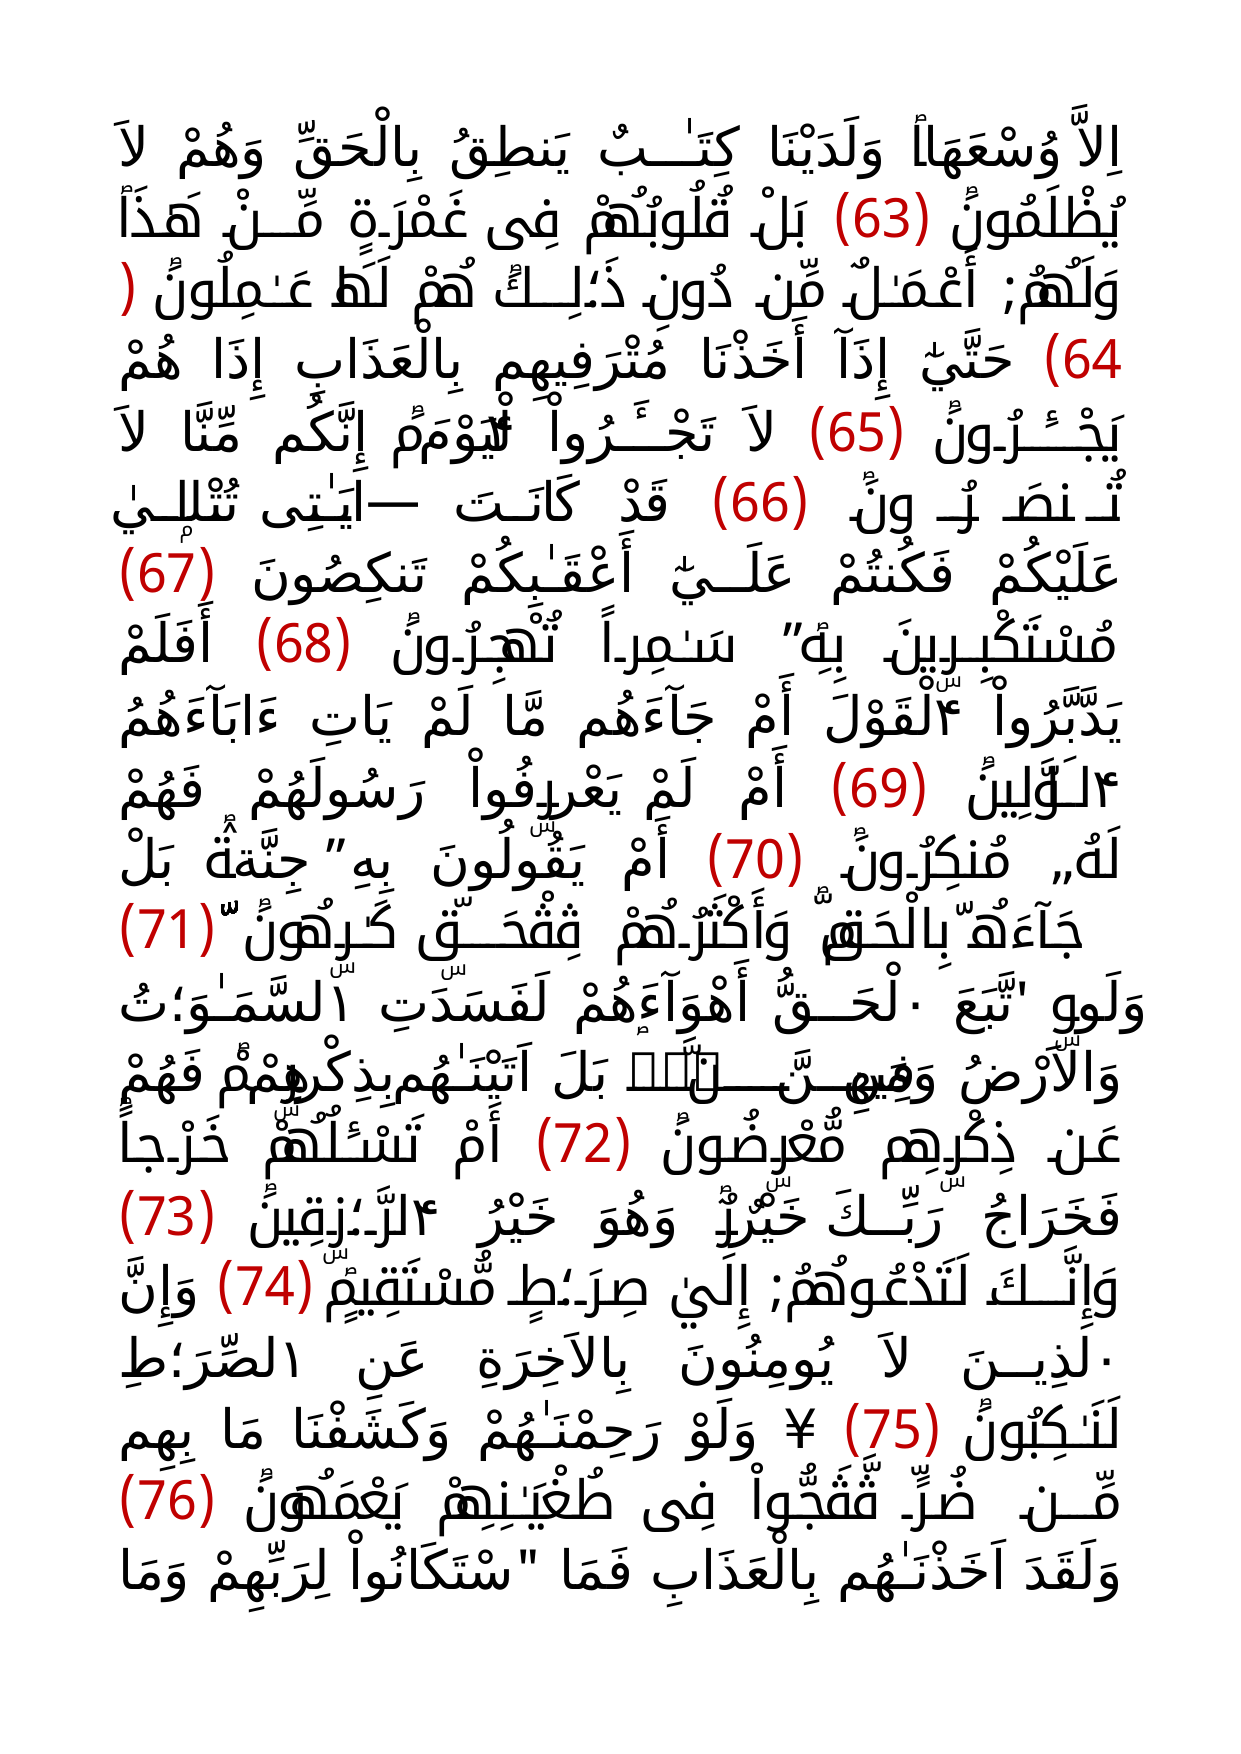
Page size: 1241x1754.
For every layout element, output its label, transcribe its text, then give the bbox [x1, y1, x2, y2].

text ¤ بِسْمِ ۱للَّهِ ۱لرَّحْمَـٰنِ ۱لرَّحِيمِ قَدَ اَفْلَحَ ۰لْمُومِنُونَؐ (1) ۰لذِينَ هُمْ فِى صَلاَتِهِمْ خَـٰشِعُونَؐ (2) وَالذِينَ هُمْ عَـنِ ۱للَّغْوۣ مُعْرۣضُونَؐ (3) وَالذِينَ هُمْ لِلزَّكَوٰةِ فَـٰعِلُونَؐ (4) وَالذِينَ هُمْ لِفُرُوجِهِمْ حَـٰفِظُونَ (5) إِلاَّ عَلَيٰٓ أَزْوَ؛جِهِمُ; أَوْ مَا مَلَكَتَ اَيْمَـٰنُهُمْ فَإِنَّهُمْ غَيْرُ مَلُومِينَؐ (6) فَمَنِ 'بْتَغۭيٰ وَرَآءَ ذَ؛لِــكَ فَٱُوْلَئِــكَ هُمُ ۴لْعَادُونَؐ (7) وَالذِيــنَ هُمْ لَأِمَـٰنَـٰتِهِمْ وَعَهْدِهِمْ رَ؛عُونَؐ (8) وَالذِينَ هُمْ عَلَــيٰ صَلَوَ؛تِهِمْ يُحَافِظُونَ (9) ٱُوْلَئِــكَ هُمُ ۴لْوَ؛رۣثُونَ (10) ۰لذِينَ يَرۣثُونَ ۰لْفِرْدَوْسَؐ هُمْ فِيهَا خَـٰلِدُونَؐ (11) وَلَقَدْ خَلَقْنَا ۰لِانسَـٰنَ مِــن سُچَلَةٍ مِّن طِينٍؐ (12) ثُمَّ جَعَلْنَـٰهُ نُطْفَةً فِى قَرۭارٍمَّكِينٍؐ (13) ثُمَّ خَلَقْنَا ۰لنُّطْفَةَ عَلَقَةً فَخَلَقْنَا ۰لْعَلَقَةَ مُضْغَةً فَخَلَقْنَا ۰لْمُضْغَةَ عِظَـٰماً فَكَسَوْنَا ۰لْعِظَـٰمَ لَحْماً ثُمَّ أَنشَأْنَـٰهُ خَلْقاٗ —اخَرَؐ فَتَبَـٰرَكككَ ۰للَّهُ أَحْسَــنُ ۴لْخَـٰلِقِينَؐ (14) ثُمَّ إِنَّكُم بَعْدَ ذَ؛لِــكَ لَمَيِّتُونَؐ (15) ثُمَّ إِنَّكُمْ يَوْمَ ۰لْقِيَـٰمَةِ تُبْعَثُونَؐ (16) وَلَقَدْ خَلَقْنَا فَوْقَكُمْ سَبْعَ طَرَآئِقَؐ وَمَا كُنَّا عَـنِ ۱لْخَلْــقۣ غَـٰفِلِينَؐ (17) وَأَنزَلْنَا مِــنَ ۰لسَّمَآءِ مَآءَۢ بِقَدَرٍ فَأَسْكَنَّـٰهُ فِى ۱لاَرْضِؐ وَإِنَّا عَلَــيٰ ذَهَابٙ بِهِ” لَقَـٰدِرُونَؐ (18) فَأَنشَأْنَا لَكُم بِهِ” جَنَّـٰتٍ مِّن نَّخِيلٍ وَأَعْنَـٰبٍ لَّكُمْ فِيهَا فَوَ؛كِهُ كَثِيرَةٌ وَمِنْهَا تَاكُلُونَ (19) وَشَجَرَةً تَخْرُجُ مِن طُورۣ سِينَآءَ تَنۢبُــتُ بِالدُّهْنِ وَصِبْغٍ لِّلاَكِلِينَؐ (20) وَإِنَّ لَكُمْ فِى ۱لاَنْعَـٰمِ لَعِبْرَةًؐ نَّسْقِيكُم مِّمَّا فِى بُطُونِهَاؐ وَلَكُمْ فِيهَا مَنَـٰفِعُ كَثِيرَةٌ وَمِنْهَا تَاكُلُونَ (21) وَعَلَيْهَا وَعَلَي ۰لْفُلْــكِ تُحْمَلُونَؐ (22) وَلَقَدَ اَرْسَلْنَا نُوحاٗ اِلَيٰ قَوْمِهِ” فَقَالَ يَـٰقَوْمِ ۹عْبُدُواْ ۴للَّهَ مَا لَكُم مِّنِ اِچَهٖ غَيْرُهُؐ; أَفَلاَ تَتَّقُونَؐ (23) ® فَقَالَ ۰لْمَلَؤُاْ ۴لذِيــنَ كَفَرُواْ مِن قَوْمِهِ” مَا هَـٰذَآ إِلاَّ بَشَرٌ مِّثْلُكُمْ يُرۣيدُ أَنْ يَّتَفَضَّــلَ عَلَيْكُمْ وَلَوْ شَآءَ ۰للَّهُ لَأَنزَلَ مَلَئِكَةً مَّا سَمِعْنَا بِهَـٰذَا فِىٓ ءَابَآئِنَا ۰لاَوَّلِينَ (24) إِنْ هُوَ إِلاَّ رَجُلٛ بِهِ” جِنَّةٌ فَتَرَبَّصُواْ بِهِ” حَتَّيٰ حِينٍؐ (25) قَالَ رَبِّ ۹نصُرْنِى بِمَا كَذَّبُونِؐ (26) فَأَوْحَيْنَآ إِلَيْهِ أَنِ 'صْنَعِ ۱لْفُلْــكَ بِأَعْيُنِنَا وَوَحْيِنَاؐ فَإِذَا جَآءَ امْرُنَا وَفَارَ ۰لتَّنُّورُ فَاسْلُــكْ فِيهَا مِــن كُلِّ زَوْجَيْنِ 'ثْنَيْنِ وَأَهْلَكَ إِلاَّ مَــن سَبَــقَ عَلَيْهِ ۱لْقَوْلُ مِنْهُمْؐ وَلاَ تُخَــٰـطِـبْـنِى فِى ۱لذِيــنَ ظَلَمُوٓاْ إِنَّهُم مُّغْرَقُونَؐ (27) فَإِذَا "سْتَوَيْــتَ أَنتَ وَمَــن مَّعَــكَ عَلَي ۰لْفُلْــكِ فَقُـلِ ۱لْحَمْدُ لِلهِ ۱ﻟ﮲ نَجّۭيٰنَا مِــنَ ۰لْقَوْمِ ۱لظَّـٰلِمِينَؐ (28) وَقُل رَّبِّ أَنزۣلْنِى مُنزَلًا مُّبَـٰرَكاً وَأَنتَ خَيْرُ ۴لْمُنزۣلِينَؐ (29) إِنَّ فِى ذَ؛لِــكَ ءَلاَيَـٰتٍؐ وَإِن كُنَّا لَمُبْتَلِينَؐ (30) ثُمَّ أَنشَأْنَا مِنۢ بَعْدِهِمْ قَرْناٗ —اخَرۣينَ (31) فَأَرْسَلْنَا فِيهِمْ رَسُولًا مِّنْهُمُ; أَنُ ۶عْبُدُواْ ۴للَّهَ مَا لَكُم مِّـنِ اِچَهٖ غَيْرُهُؐ; أَفَلاَ تَتَّقُونَؐ (32) وَقَالَ ۰لْمَلُءَ مِن قَوْمِهِ ۱لذِيــنَ كَفَرُواْ وَكَذَّبُواْ بِلِقَآءِ ۱لاَخِرَةِ وَأَتْرَفْنَـٰهُمْ فِى ۱لْحَيَوٰةِ ۱لدُّنْيۭا مَا هَـٰذَآ إِلاَّ بَشَرٌ مِّثْلُكُمْ يَاكُـلُ مِمَّا تَاكُلُونَ مِنْهُ وَيَشْرَبُ مِمَّا تَشْرَبُونَ (33) وَلَـئِـــنَ اَطَعْتُم بَشَراً مِّثْلَكُمُ; إِنَّكُمُ; إِذاً لَّخَـٰسِرُونَ (34) أَيَعِدُكُمُ; أَنَّكُمُ; إِذَا مِتُّمْ وَكُنتُمْ تُرَاباً وَعِظَـٰماٗ اَنَّكُم مُّخْرَجُونَ (35) هَيْهَاتَ هَيْهَاتَ لِمَا تُوعَدُونَ (36) إِنْ هِيَ إِلاَّ حَيَاتُنَا ۰لدُّنْيۭا نَمُوتُ وَنَحْيۭا وَمَا نَحْنُ بِمَبْعُوثِينَ (37) إِنْ هُوَ إِلاَّ رَجُل٘ 'فْتَرۭيٰ عَلَــي ۰للَّهِ كَذِباً وَمَا نَحْــنُ لَهُ„ بِمُومِنِينَؐ (38) © قَالَ رَبِّ ۹نصُرْنِى بِمَا كَذَّبُونِؐ (39) قَالَ عَمَّا قَلِيــلٍ ڤَّيُصْبِحُنَّ نَـٰدِمِينَؐ (40) فَأَخَذَتْهُمُ ۴ڤصَّيْحَةُ بِالْحَقِّ فَجَعَلْنَـٰهُمْ غُثَآءًؐ فَبُعْداً لِّلْقَوْمِ ۱لظَّـٰلِمِينَؐ (41) ثُمَّ أَنشَأْنَا مِنۢ بَعْدِهِمْ قُرُوناٗ —اخَرۣينَؐ (42) مَا تَسْبِقُ مِـنُ ۷مَّةٖ اَجَلَهَا وَمَا يَسْتَـٰخِرُونَؐ (43) ثُمَّ أَرْسَلْنَا رُسُلَنَا تَتْرۭاؐ كُلَّ مَا جَآءَ ا*مَّةً رَّسُولُهَا كَذَّبُوهُؐ فَأَتْبَعْنَا بَعْضَهُم بَعْضاً وَجَعَلْنَـٰهُمُ; أَحَادِيثَؐ فَبُعْداً لِّقَوْمٍ لاَّ يُومِنُونَؐ (44) ثُمَّ أَرْسَلْنَا مُوسۭيٰ وَأَخَاهُ هَـٰرُونَ (45) بِـَٔايَـٰتِنَا وَسُلْطَـٰنٍ مُّبِينٖ (46) اِلَيٰ فِرْعَوْنَ وَمَلْاَئِهِ” فَاسْتَكْبَرُواْ وَكَانُواْ قَوْماٗ عَالِينَؐ (47) فَقَالُوٓاْ أَنُومِنُ لِبَشَرَيْنِ مِثْلِنَا وَقَوْمُهُمَا لَنَا عَـٰبِدُونَؐ (48) فَكَذَّبُوهُمَا فَكَانُواْ مِنَ ۰لْمُهْلَكِينَؐ (49) وَلَقَدَ —اتَيْنَا مُوسَــي ۰لْكِتَـٰبَ لَعَلَّهُمْ يَهْتَدُونَؐ (50) وَجَعَلْنَا "بْنَ مَرْيَمَ وَٱُمَّهُ; ءَايَةًؐ وَءَاوَيْنَـٰهُمَآ إِلَيٰ رُبْوَةٍ ذَاتِ قَرۭارٍ وَمَعِينٍؐ (51) يَـٰٓأَيُّهَا ۰لرُّسُــلُ كُلُواْ مِنَ ۰لطَّيِّبَـٰتِ وَاعْمَلُواْ صَـٰڤِحاٗؐ اِنِّى بِمَا تَعْمَلُونَ عَلِيمٌؐ (52) وَأَنَّ هَـٰذِهِ“ ٱُمَّتُكُمُ; ٱُمَّةً وَ؛حِدَةًؐ وَأَنَا رَبُّكُمْ فَاتَّقُونِؐ (53) فَتَقَطَّعُوٓاْ أَمْرَهُم بَيْنَهُمْ زُبُراًؐ كُلُّ حِزْبٙ بِمَا لَدَيْهِمْ فَرۣحُونَؐ (54) فَذَرْهُمْ فِى غَمْرَتِهِمْ حَتَّيٰ حِينٖؐ (55) اَيَحْسِبُونَ أَنَّمَا نُمِدُّهُم بِهِ” مِــن مَّالٍ وَبَنِينَ (56) نُسَارۣعُ لَهُمْ فِى ۱لْخَيْرَ؛تِؐ بَـل لاَّ يَشْعُرُونَؐ (57) ® إِنَّ ۰لذِيــنَ هُم مِّــنْ خَشْيَةِ رَبِّهِم مُّشْفِقُونَ (58) وَالذِيــنَ هُم بِـَٔايَـٰــتِ رَبِّهِمْ يُومِنُونَ (59) وَالذِيــنَ هُم بِرَبِّهِمْ لاَ يُشْرۣكُونَ (60) وَالذِينَ يُوتُونَ مَآ ءَاتَواْ وَّقُلُوبُهُمْ وَجِلَة٘ اَنَّهُمُ; إِلَيٰ رَبِّهِمْ رَ؛جِعُونَ (61) ٱُوْلَئِــكَ يُسَـٰرۣعُونَ فِى ۱لْخَيْرَ؛تِؐ وَهُمْ لَهَا سَـٰبِقُونَؐ (62) وَلاَ نُكَلِّفُ نَفْساٗ اِلاَّ وُسْعَهَاؐ وَلَدَيْنَا كِتَـٰــبٌ يَنطِقُ بِالْحَقِّ وَهُمْ لاَ يُظْلَمُونَؐ (63) بَلْ قُلُوبُهُمْ فِى غَمْرَةٍ مِّــنْ هَـٰذَاؐ وَلَهُمُ; أَعْمَـٰلٌ مِّن دُونِ ذَ؛لِــكَؐ هُمْ لَهَا عَـٰمِلُونَؐ (64) حَتَّيٰٓ إِذَآ أَخَذْنَا مُتْرَفِيهِم بِالْعَذَابِ إِذَا هُمْ يَجْــَٔـرُونَؐ (65) لاَ تَجْــَٔـرُواْ ۴لْيَوْمَؐ إِنَّكُم مِّنَّا لاَ تُنصَرُونَؐ (66) قَدْ كَانَــتَ —ايَـٰتِى تُتْلۭــيٰ عَلَيْكُمْ فَكُنتُمْ عَلَــيٰٓ أَعْقَـٰبِكُمْ تَنكِصُونَ (67) مُسْتَكْبِـرۣينَ بِهِؐ” سَـٰمِراً تُهْجِرُونَؐ (68) أَفَلَمْ يَدَّبَّرُواْ ۴لْقَوْلَ أَمْ جَآءَهُم مَّا لَمْ يَاتِ ءَابَآءَهُمُ ۴لاَوَّلِينَؐ (69) أَمْ لَمْ يَعْرۣفُواْ رَسُولَهُمْ فَهُمْ لَهُ„ مُنكِرُونَؐ (70) أَمْ يَقُولُونَ بِهِ” جِنَّةٛؐ بَلْ جَآءَهُم بِالْحَقﱢّؐ وَأَكْثَرُهُمْ ڤِڤْحَــقّۣ كَـٰرۣهُونَؐ (71) وَلَوۣ 'تَّبَعَ ۰لْحَــقُّ أَهْوَآءَهُمْ لَفَسَدَتِ ۱لسَّمَـٰوَ؛تُ وَالاَرْضُ وَمَن فِيهِــنَّؐ بَلَ اَتَيْنَـٰهُم بِذِكْرۣهِمْؐ فَهُمْ عَن ذِكْرۣهِم مُّعْرۣضُونَؐ (72) أَمْ تَسْـَٔلُهُمْ خَرْجاًؐ فَخَرَاجُ رَبِّــكَ خَيْرٌؐ وَهُوَ خَيْرُ ۴لرَّ؛زۣقِينَؐ (73) وَإِنَّــكَ لَتَدْعُوهُمُ; إِلَيٰ صِرَ؛طٍ مُّسْتَقِيمٍؐ (74) وَإِنَّ ۰لذِيــنَ لاَ يُومِنُونَ بِالاَخِرَةِ عَنِ ۱لصِّرَ؛طِ لَنَـٰكِبُونَؐ (75) ¥ وَلَوْ رَحِمْنَـٰهُمْ وَكَشَفْنَا مَا بِهِم مِّــن ضُرٍّ ڤَّڤَجُّواْ فِى طُغْيَـٰنِهِمْ يَعْمَهُونَؐ (76) وَلَقَدَ اَخَذْنَـٰهُم بِالْعَذَابِ فَمَا "سْتَكَانُواْ لِرَبِّهِمْ وَمَا يَتَضَرَّعُونَؐ (77) حَتَّيٰٓ إِذَا فَتَحْنَا عَلَيْهِم بَاباً ذَا عَذَابٍ شَدِيدٖ اِذَا هُمْ فِيهِ مُبْلِسُونَؐ (78) وَهُوَ ۰ﻟـذِىٓ أَنشَأَ لَكُمُ ۴لسَّمْعَ وَالاَبْصَـٰرَ وَالاَفْـِٕدَةَؐ قَلِيلًا مَّا تَشْكُرُونَؐ (79) وَهُوَ ۰ﻟ﮲ ذَرَأَكُمْ فِى ۱لاَرْضِ وَإِلَيْهِ تُحْشَرُونَؐ (80) وَهُوَ ۰ﻟ﮲ يُحْىِ” وَيُمِيــتُؐ وَلَهُ èخْتِچَفُ ۴ليْلِ وَالنَّهۭارۣؐ أَفَلاَ تَعْقِلُونَؐ (81) بَــلْ قَالُواْ مِثْــلَ مَا قَالَ ۰لاَوَّلُونَ (82) قَالُوٓاْ أَ.ذَا مِتْنَا وَكُنَّا تُرَاباً وَعِظَـٰماٗ اِنَّا لَمَبْعُوثُونَؐ (83) لَقَدْ وُعِدْنَا نَحْنُ وَءَابَآؤُنَا هَـٰذَا مِن قَبْلُؐ إِنْ هَـٰذَآ إِلٓاَّ أَسَـٰطِيرُ ۴لاَوَّلِينَؐ (84) قُل لِّمَنِ ۱لاَرْضُ وَمَن فِيهَآ إِن كُنتُمْ تَعْلَمُونَ (85) سَيَقُولُونننَ لِلهِؐ قُــلَ اَفَلاَ تَذَّكَّرُونَؐ (86) قُلْ مَن رَّبُّ ۴لسَّمَـٰوَ؛تِ ۱لسَّبْعِ وَرَبُّ ۴لْعَرْشِ ۱لْعَظِيمِؐ (87) سَيَقُولُونَ لِلهِؐ قُلَ اَفَلاَ تَتَّقُونَؐ (88) قُلْ مَنۢ بِيَدِهِ” مَلَكُوتُ كُــلّۣ شَيْءٍ وَهُوَ يُجِيرُ وَلاَ يُجَارُ عَلَيْهِ إِن كُنتُمْ تَعْلَمُونَ (89) سَيَقُولُونَ لِلهِؐ قُلْ فَأَنّۭيٰ [118, 118, 1122, 1612]
